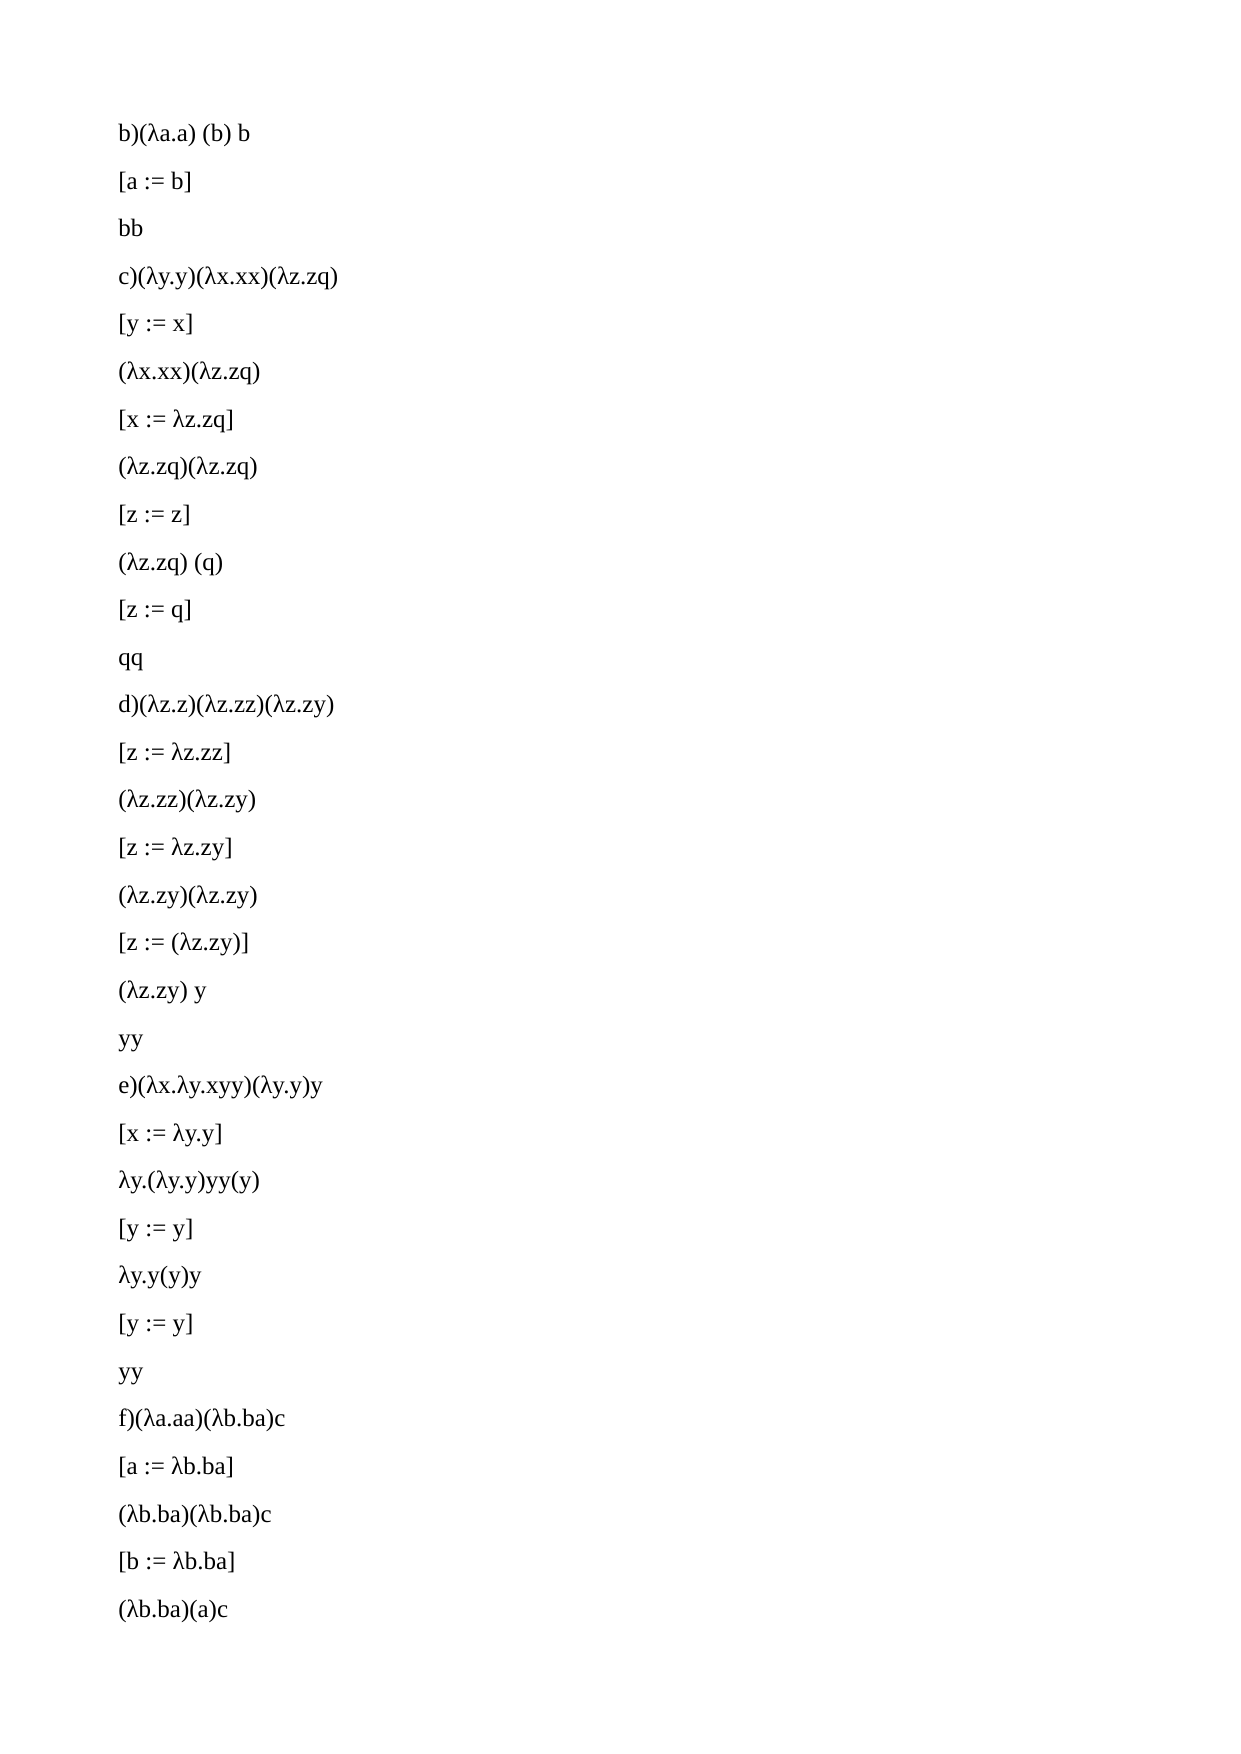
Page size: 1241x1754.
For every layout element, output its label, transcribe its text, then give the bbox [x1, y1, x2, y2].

text yy [118, 1023, 1122, 1051]
text bb [118, 213, 1122, 242]
text (λx.xx)(λz.zq) [118, 356, 1122, 385]
text [b := λb.ba] [118, 1546, 1122, 1575]
text [y := y] [118, 1308, 1122, 1337]
text [y := y] [118, 1213, 1122, 1242]
text [z := (λz.zy)] [118, 927, 1122, 956]
text (λz.zy)(λz.zy) [118, 880, 1122, 908]
text λy.y(y)y [118, 1261, 1122, 1289]
text [z := z] [118, 499, 1122, 528]
text [a := λb.ba] [118, 1451, 1122, 1480]
text d)(λz.z)(λz.zz)(λz.zy) [118, 689, 1122, 718]
text (λz.zq) (q) [118, 547, 1122, 575]
text (λz.zy) y [118, 975, 1122, 1004]
text [a := b] [118, 166, 1122, 194]
text λy.(λy.y)yy(y) [118, 1165, 1122, 1194]
text (λz.zz)(λz.zy) [118, 784, 1122, 813]
text [y := x] [118, 308, 1122, 337]
text [z := λz.zy] [118, 832, 1122, 861]
text (λb.ba)(a)c [118, 1594, 1122, 1623]
text e)(λx.λy.xyy)(λy.y)y [118, 1070, 1122, 1099]
text qq [118, 642, 1122, 671]
text [x := λz.zq] [118, 404, 1122, 432]
text [z := λz.zz] [118, 737, 1122, 766]
text (λz.zq)(λz.zq) [118, 451, 1122, 480]
text f)(λa.aa)(λb.ba)c [118, 1403, 1122, 1432]
text [x := λy.y] [118, 1118, 1122, 1147]
text (λb.ba)(λb.ba)c [118, 1499, 1122, 1527]
text c)(λy.y)(λx.xx)(λz.zq) [118, 261, 1122, 290]
text [z := q] [118, 594, 1122, 623]
text b)(λa.a) (b) b [118, 118, 1122, 147]
text yy [118, 1356, 1122, 1384]
